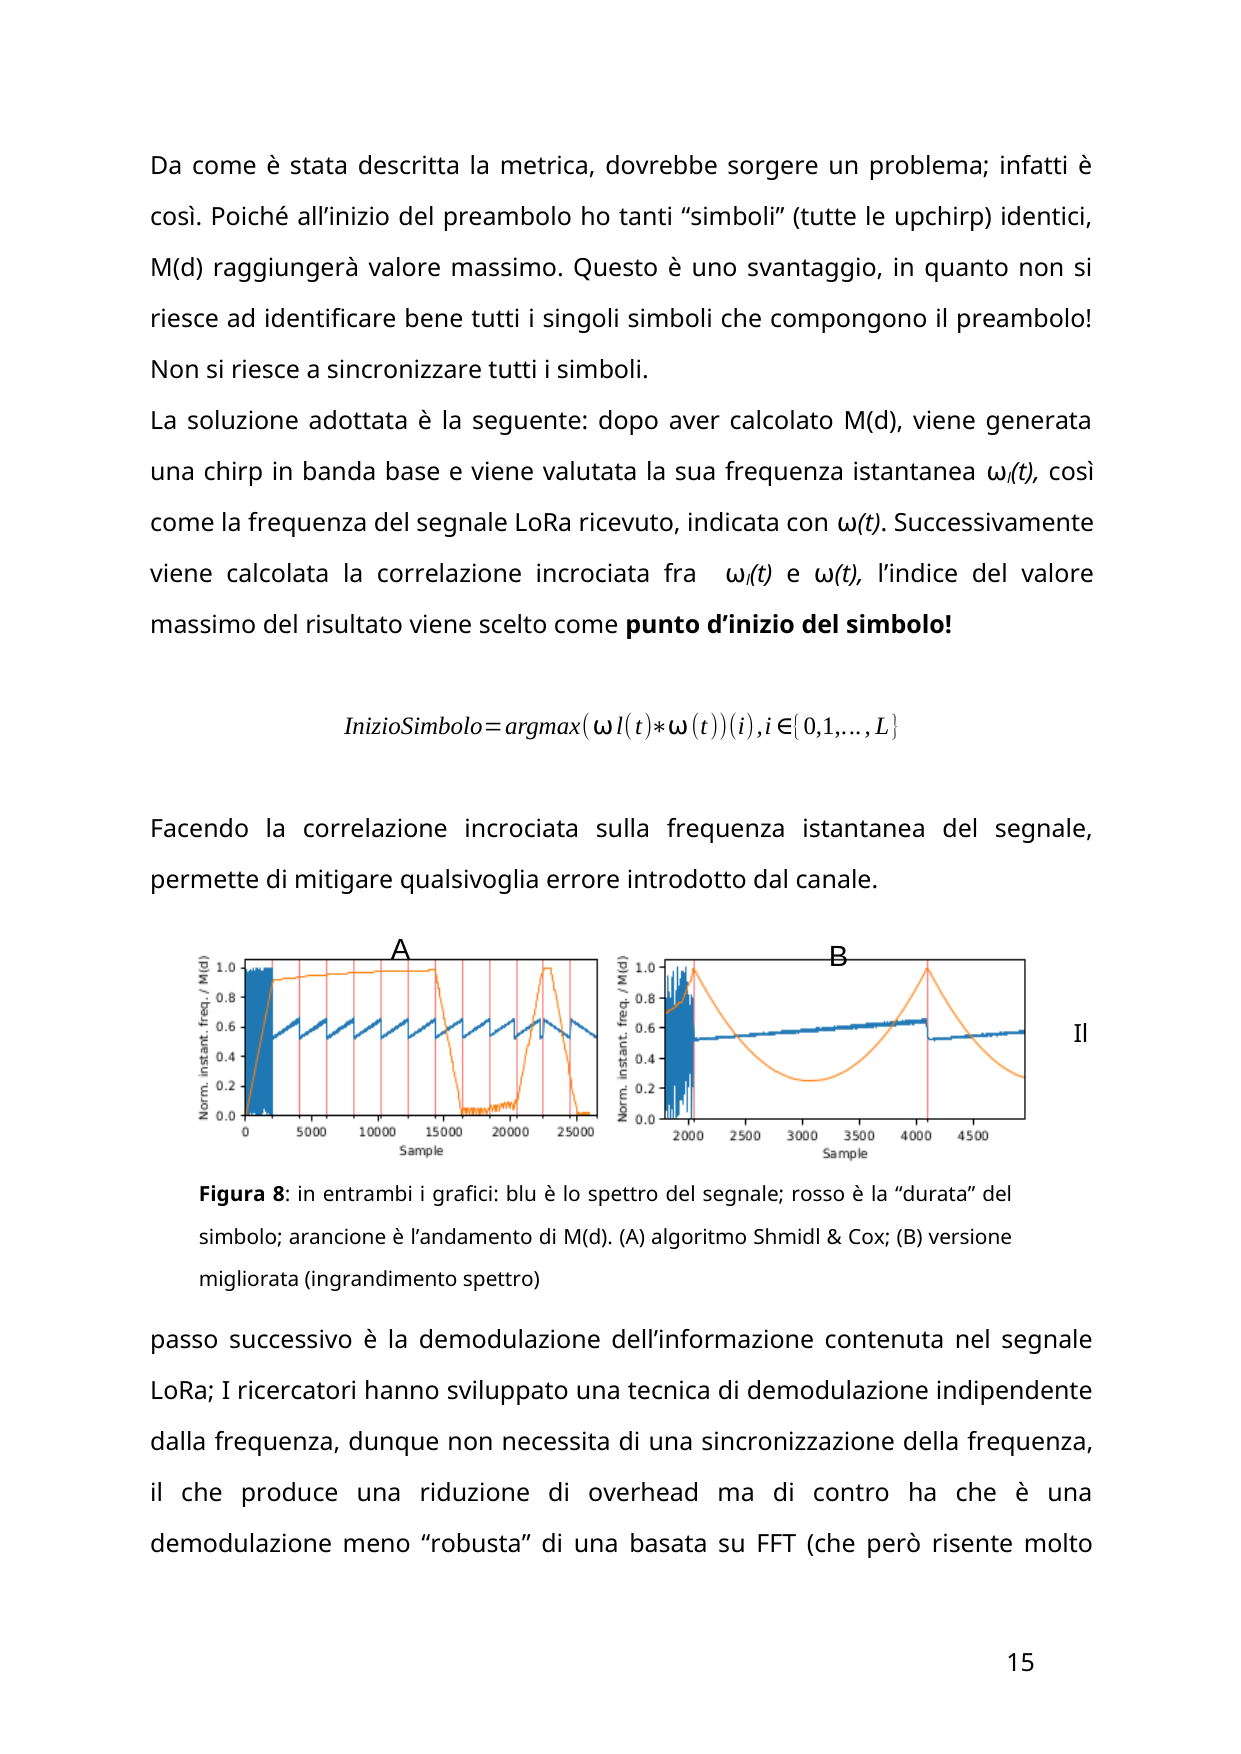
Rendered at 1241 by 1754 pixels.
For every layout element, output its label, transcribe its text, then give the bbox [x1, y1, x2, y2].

text Il [1055, 1015, 1094, 1049]
picture [833, 957, 843, 964]
text La soluzione adottata è la seguente: dopo aver calcolato M(d), viene generata una chirp in banda base e viene valutata la sua frequenza istantanea ⍵l(t), così come la frequenza del segnale LoRa ricevuto, indicata con ⍵(t). Successivamente viene calcolata la correlazione incrociata fra ⍵l(t) e ⍵(t), l’indice del valore massimo del risultato viene scelto come punto d’inizio del simbolo! [150, 403, 1094, 641]
picture [833, 948, 842, 954]
text Da come è stata descritta la metrica, dovrebbe sorgere un problema; infatti è così. Poiché all’inizio del preambolo ho tanti “simboli” (tutte le upchirp) identici, M(d) raggiungerà valore massimo. Questo è uno svantaggio, in quanto non si riesce ad identificare bene tutti i singoli simboli che compongono il preambolo! Non si riesce a sincronizzare tutti i simboli. [150, 148, 1094, 386]
text [150, 1015, 178, 1049]
picture [178, 923, 1055, 1176]
text passo successivo è la demodulazione dell’informazione contenuta nel segnale LoRa; I ricercatori hanno sviluppato una tecnica di demodulazione indipendente dalla frequenza, dunque non necessita di una sincronizzazione della frequenza, il che produce una riduzione di overhead ma di contro ha che è una demodulazione meno “robusta” di una basata su FFT (che però risente molto [150, 1322, 1094, 1560]
text Facendo la correlazione incrociata sulla frequenza istantanea del segnale, permette di mitigare qualsivoglia errore introdotto dal canale. [150, 811, 1094, 896]
